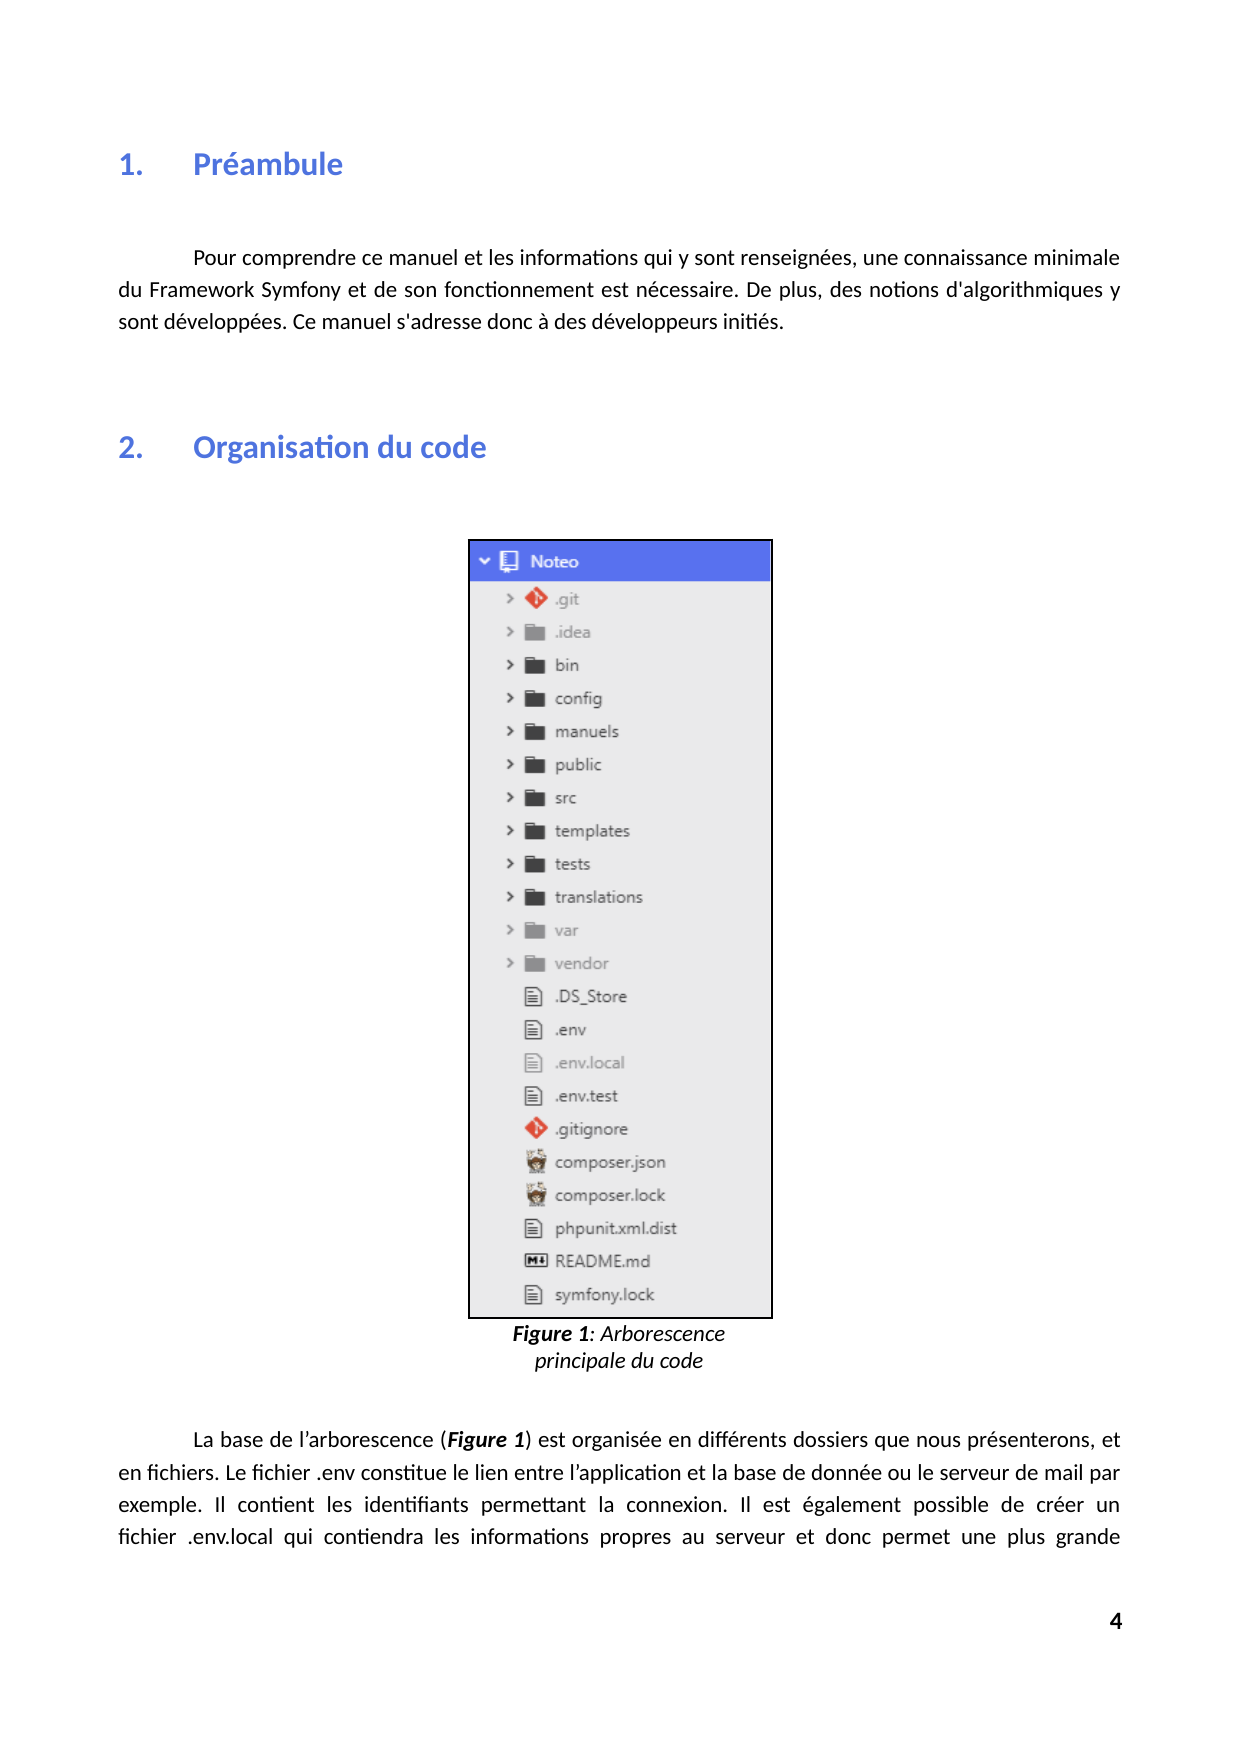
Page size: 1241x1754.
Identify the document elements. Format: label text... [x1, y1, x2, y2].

text Pour comprendre ce manuel et les informations qui y sont renseignées, une connaissance minimale du Framework Symfony et de son fonctionnement est nécessaire. De plus, des notions d'algorithmiques y sont développées. Ce manuel s'adresse donc à des développeurs initiés. [118, 243, 1122, 336]
picture [470, 541, 771, 1317]
subtitle Organisation du code [118, 426, 1122, 467]
text La base de l’arborescence (Figure 1) est organisée en différents dossiers que nous présenterons, et en fichiers. Le fichier .env constitue le lien entre l’application et la base de donnée ou le serveur de mail par exemple. Il contient les identifiants permettant la connexion. Il est également possible de créer un fichier .env.local qui contiendra les informations propres au serveur et donc permet une plus grande [118, 1426, 1122, 1550]
subtitle Préambule [118, 143, 1122, 184]
text Figure 1: Arborescence principale du code [468, 1319, 773, 1375]
